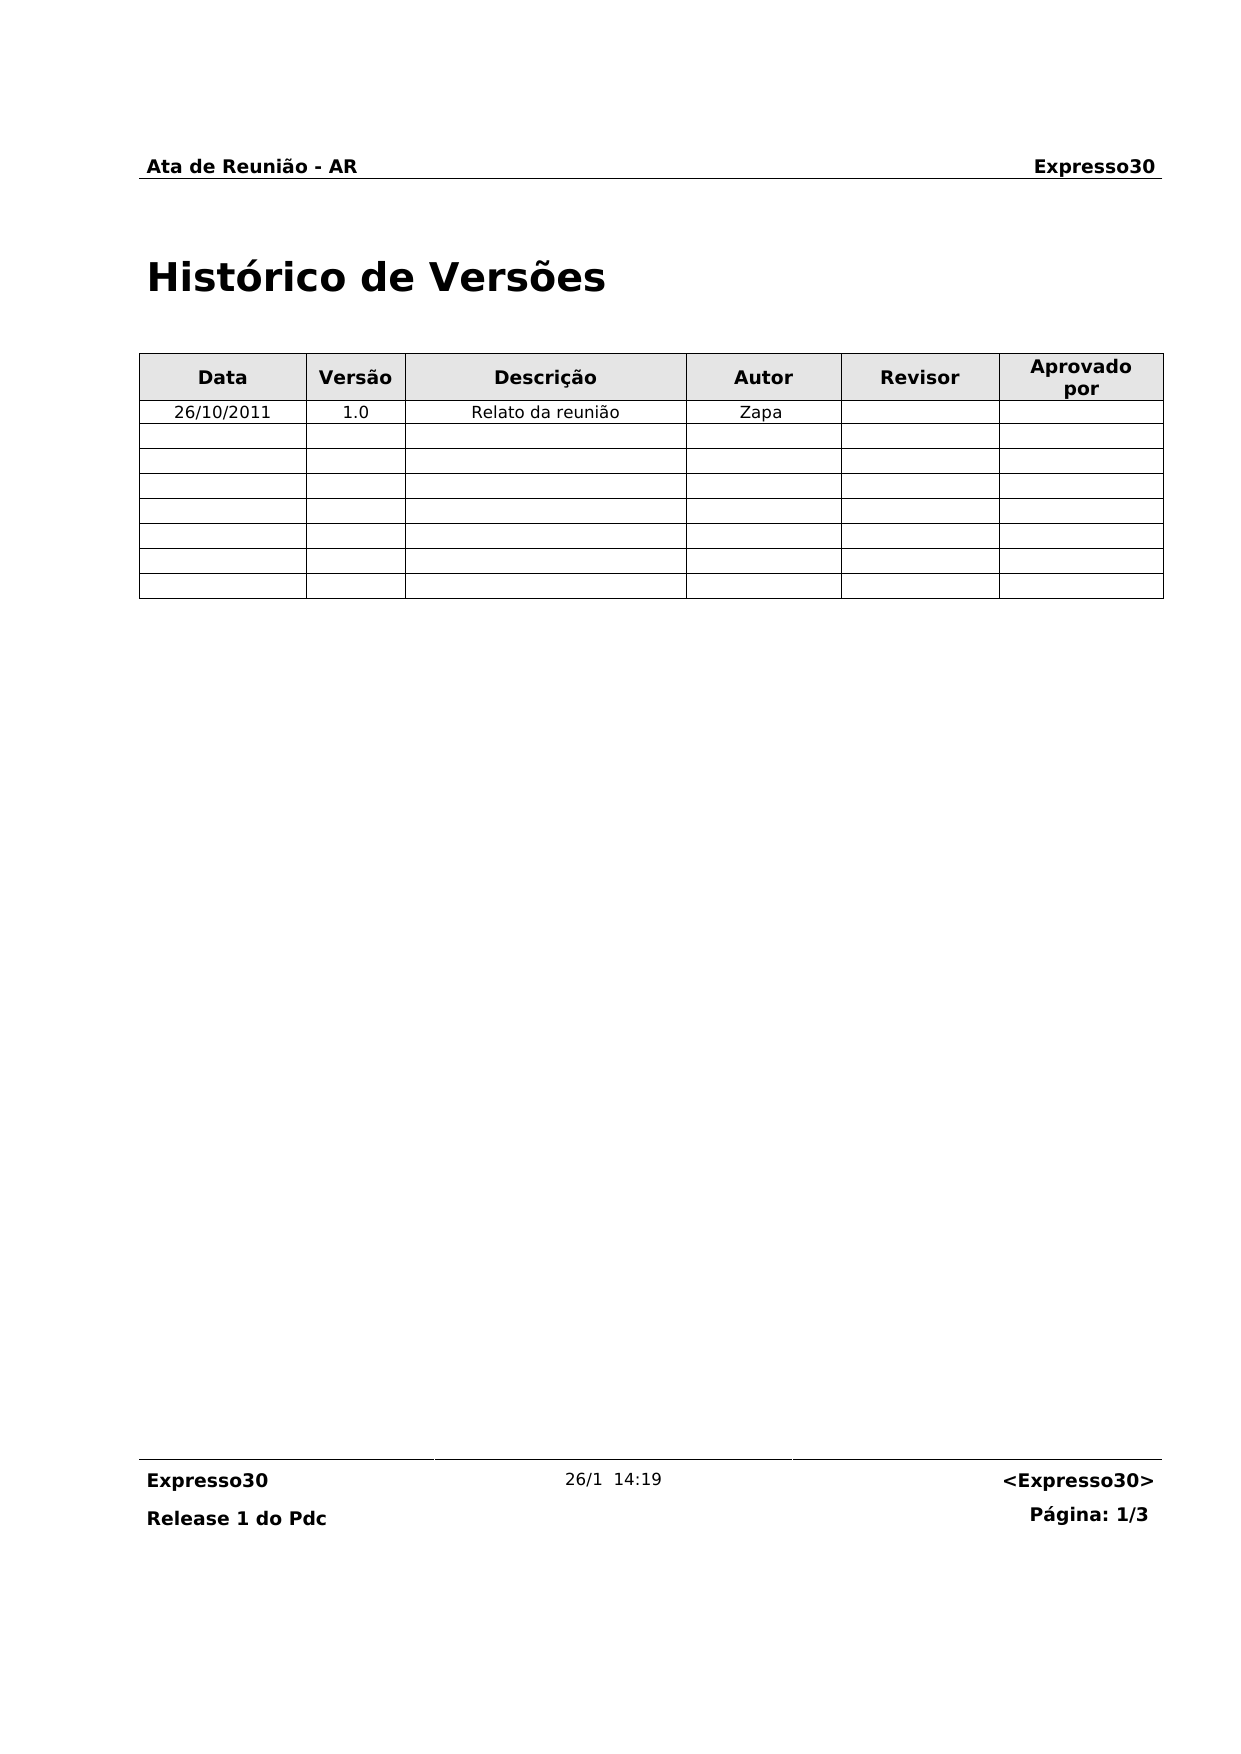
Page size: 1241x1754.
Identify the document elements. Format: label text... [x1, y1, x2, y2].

table_cell [406, 574, 686, 598]
table_cell [1000, 449, 1163, 473]
table_header Aprovado por [1000, 354, 1163, 400]
table_cell [307, 499, 405, 523]
table_cell [842, 449, 999, 473]
table_cell [140, 574, 306, 598]
table_cell [1000, 574, 1163, 598]
table_cell [140, 499, 306, 523]
table_cell [1000, 474, 1163, 498]
table_cell [842, 574, 999, 598]
table_cell [406, 524, 686, 548]
table_cell Zapa [687, 401, 841, 423]
table_cell [406, 549, 686, 573]
table_cell [842, 499, 999, 523]
table_header Versão [307, 354, 405, 400]
table_header Autor [687, 354, 841, 400]
table_header Descrição [406, 354, 686, 400]
table_cell [307, 424, 405, 448]
table_header Revisor [842, 354, 999, 400]
table_cell [687, 524, 841, 548]
table_cell Relato da reunião [406, 401, 686, 423]
table_cell [307, 524, 405, 548]
table_cell [687, 499, 841, 523]
table_cell [842, 424, 999, 448]
table_cell [406, 474, 686, 498]
table_cell [140, 524, 306, 548]
table_cell [406, 449, 686, 473]
table_cell [140, 474, 306, 498]
table_cell [1000, 424, 1163, 448]
table_cell [1000, 499, 1163, 523]
table_cell [140, 549, 306, 573]
table_cell [687, 474, 841, 498]
table_cell [307, 549, 405, 573]
table_cell [140, 424, 306, 448]
table_cell [307, 449, 405, 473]
table_cell [687, 574, 841, 598]
table_cell [307, 574, 405, 598]
table_cell [687, 424, 841, 448]
table_cell [842, 401, 999, 423]
table_cell [1000, 549, 1163, 573]
table_cell 1.0 [307, 401, 405, 423]
table_cell [842, 474, 999, 498]
table_cell [687, 549, 841, 573]
table_cell [842, 524, 999, 548]
table_cell [406, 424, 686, 448]
table_cell [307, 474, 405, 498]
table_cell [1000, 524, 1163, 548]
table_cell [1000, 401, 1163, 423]
table_cell [140, 449, 306, 473]
table_cell [687, 449, 841, 473]
table_cell 26/10/2011 [140, 401, 306, 423]
table_header Histórico de Versões [139, 231, 1162, 301]
table_cell [406, 499, 686, 523]
table_header Data [140, 354, 306, 400]
table_cell [842, 549, 999, 573]
